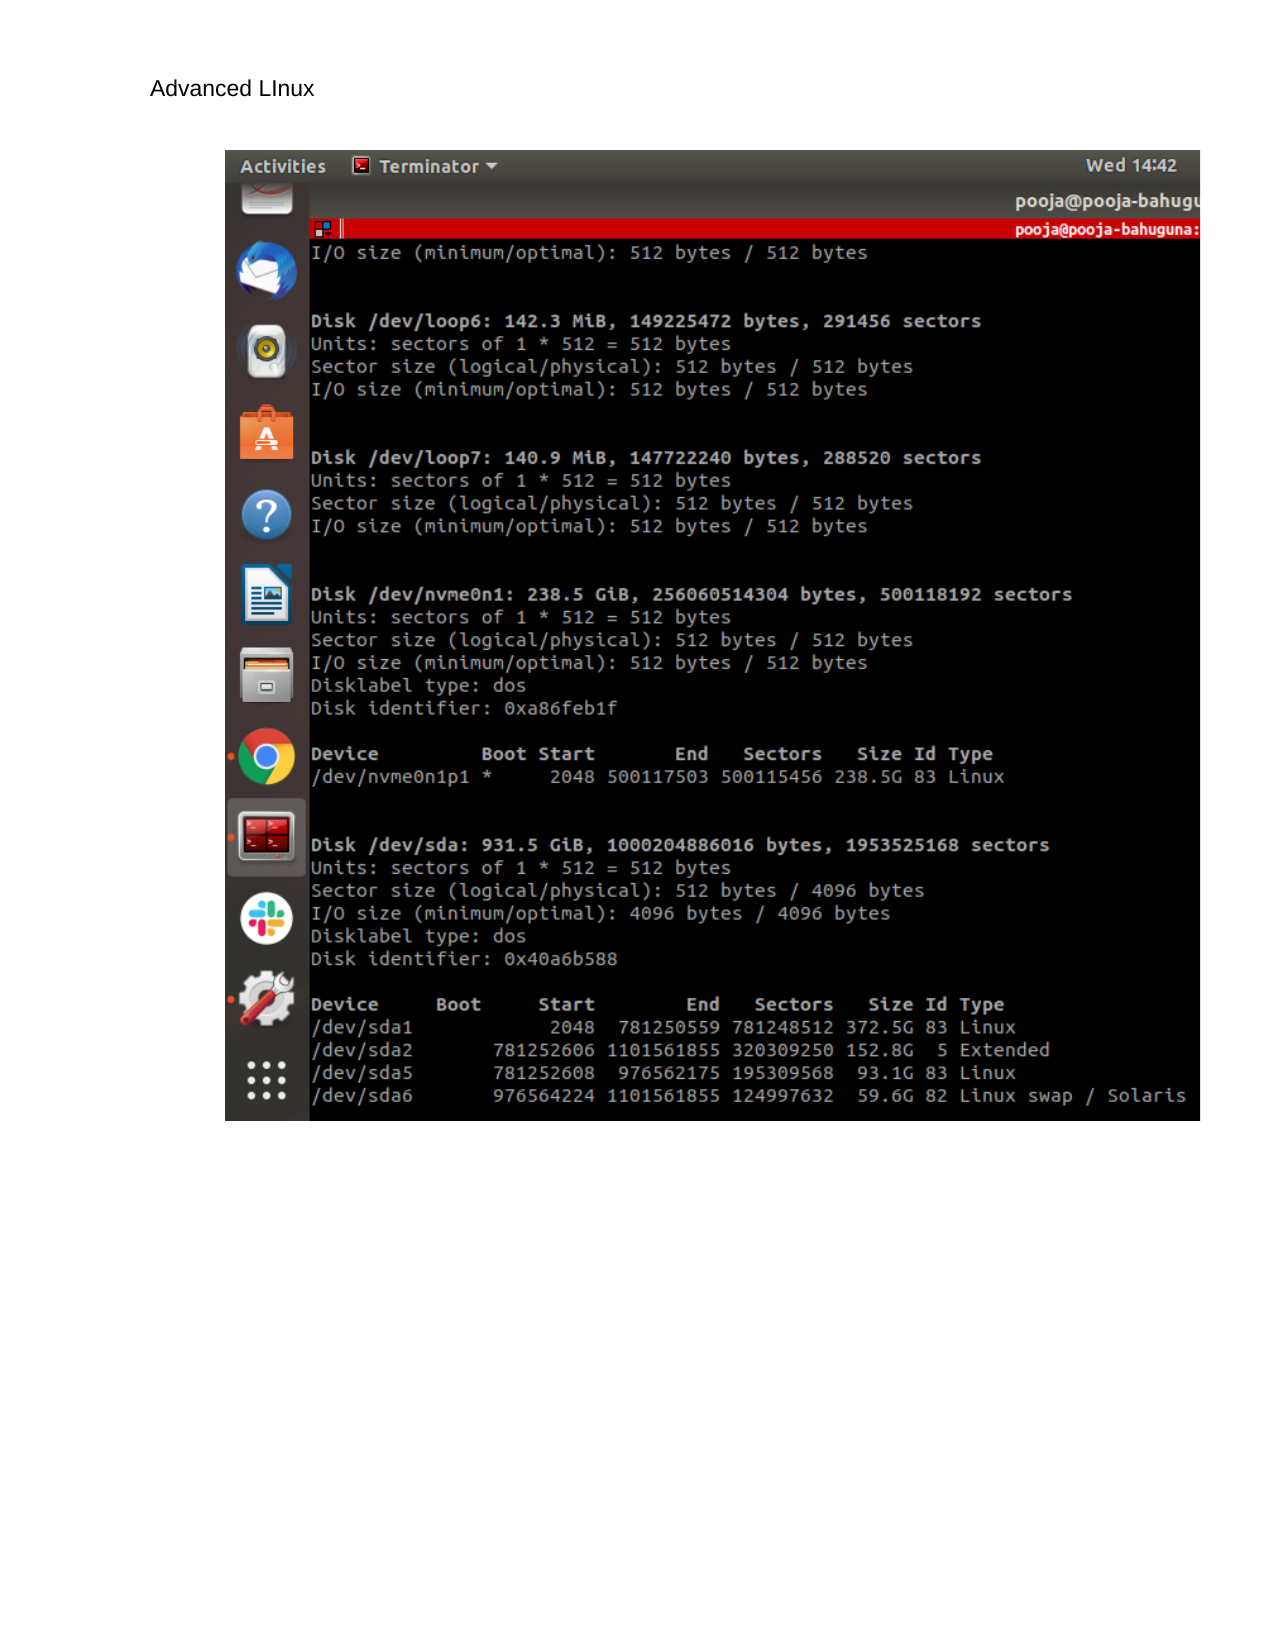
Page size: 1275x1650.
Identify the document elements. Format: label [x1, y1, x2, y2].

picture [225, 150, 1200, 1121]
